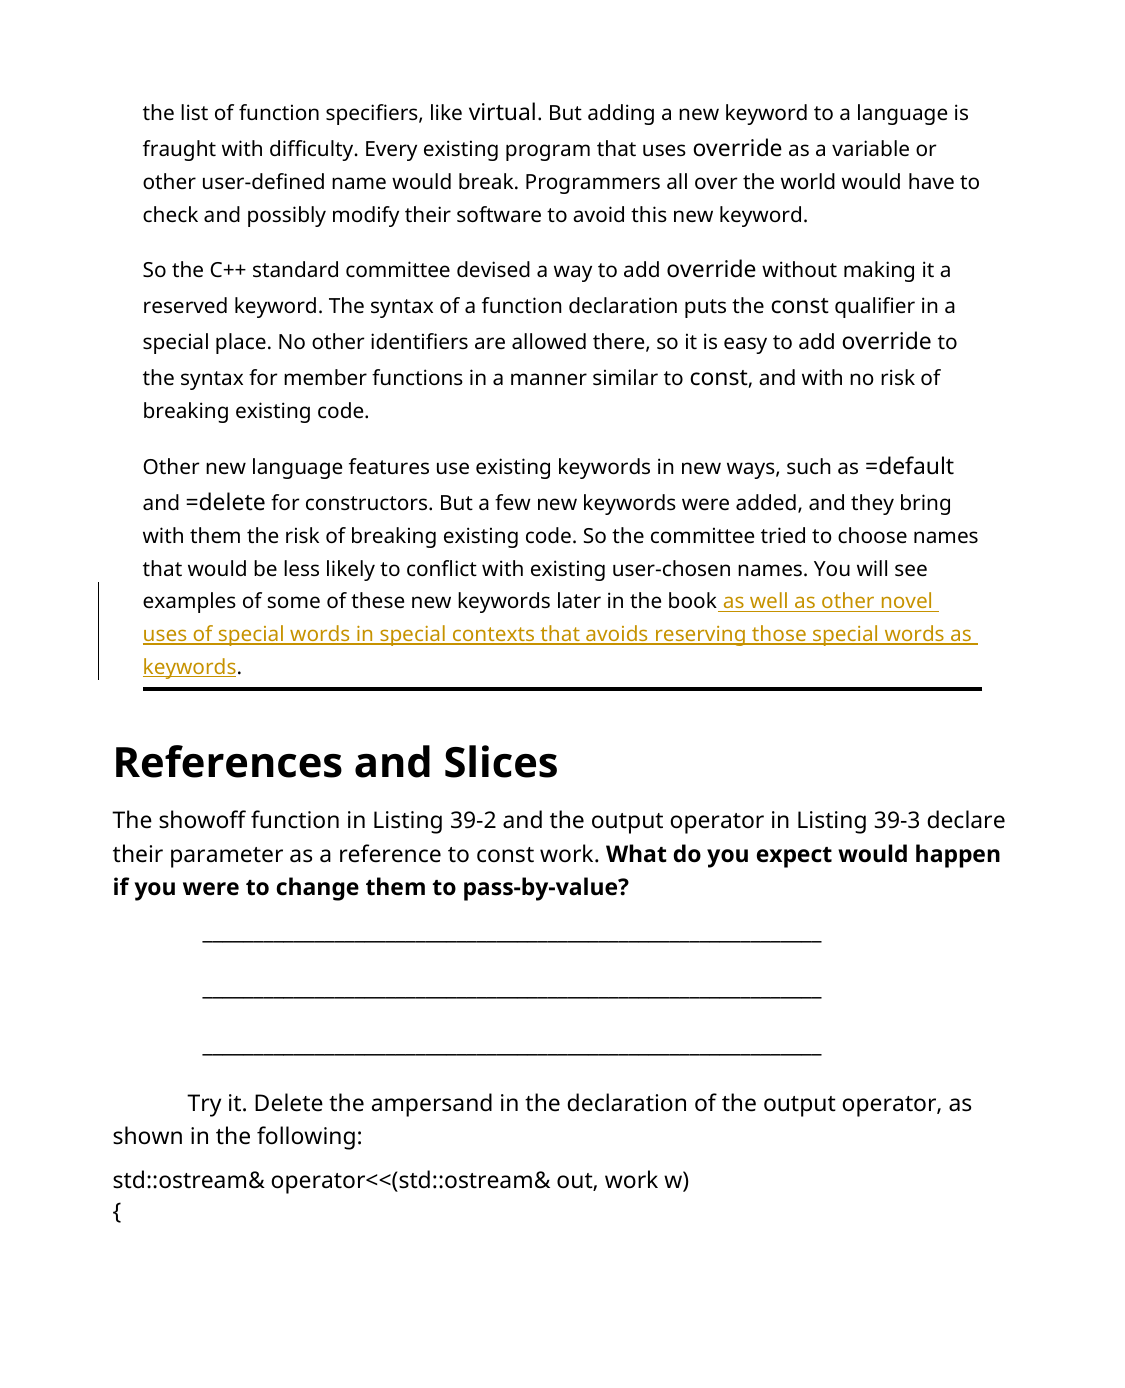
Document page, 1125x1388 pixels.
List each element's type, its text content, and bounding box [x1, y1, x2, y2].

text std::ostream& operator<<(std::ostream& out, work w) [112, 1164, 1012, 1195]
text So the C++ standard committee devised a way to add override without making it a reserved keyword. The syntax of a function declaration puts the const qualifier in a special place. No other identifiers are allowed there, so it is easy to add override to the syntax for member functions in a manner similar to const, and with no risk of breaking existing code. [142, 253, 982, 425]
text The override specifier was added to the language after its initial standardization. One way to add the override specifier would have been to add it to the list of function specifiers, like virtual. But adding a new keyword to a language is fraught with difficulty. Every existing program that uses override as a variable or other user-defined name would break. Programmers all over the world would have to check and possibly modify their software to avoid this new keyword. [142, 96, 982, 228]
text Other new language features use existing keywords in new ways, such as =default and =delete for constructors. But a few new keywords were added, and they bring with them the risk of breaking existing code. So the committee tried to choose names that would be less likely to conflict with existing user-chosen names. You will see examples of some of these new keywords later in the book as well as other novel uses of special words in special contexts that avoids reserving those special words as keywords. [142, 450, 982, 691]
text Try it. Delete the ampersand in the declaration of the output operator, as shown in the following: [112, 1085, 1012, 1152]
text { [112, 1195, 1012, 1227]
subtitle References and Slices [112, 733, 1012, 789]
list _____________________________________________________________ [202, 1028, 1012, 1059]
list _____________________________________________________________ [202, 971, 1012, 1003]
list _____________________________________________________________ [202, 914, 1012, 946]
text The showoff function in Listing 39-2 and the output operator in Listing 39-3 declare their parameter as a reference to const work. What do you expect would happen if you were to change them to pass-by-value? [112, 802, 1012, 902]
